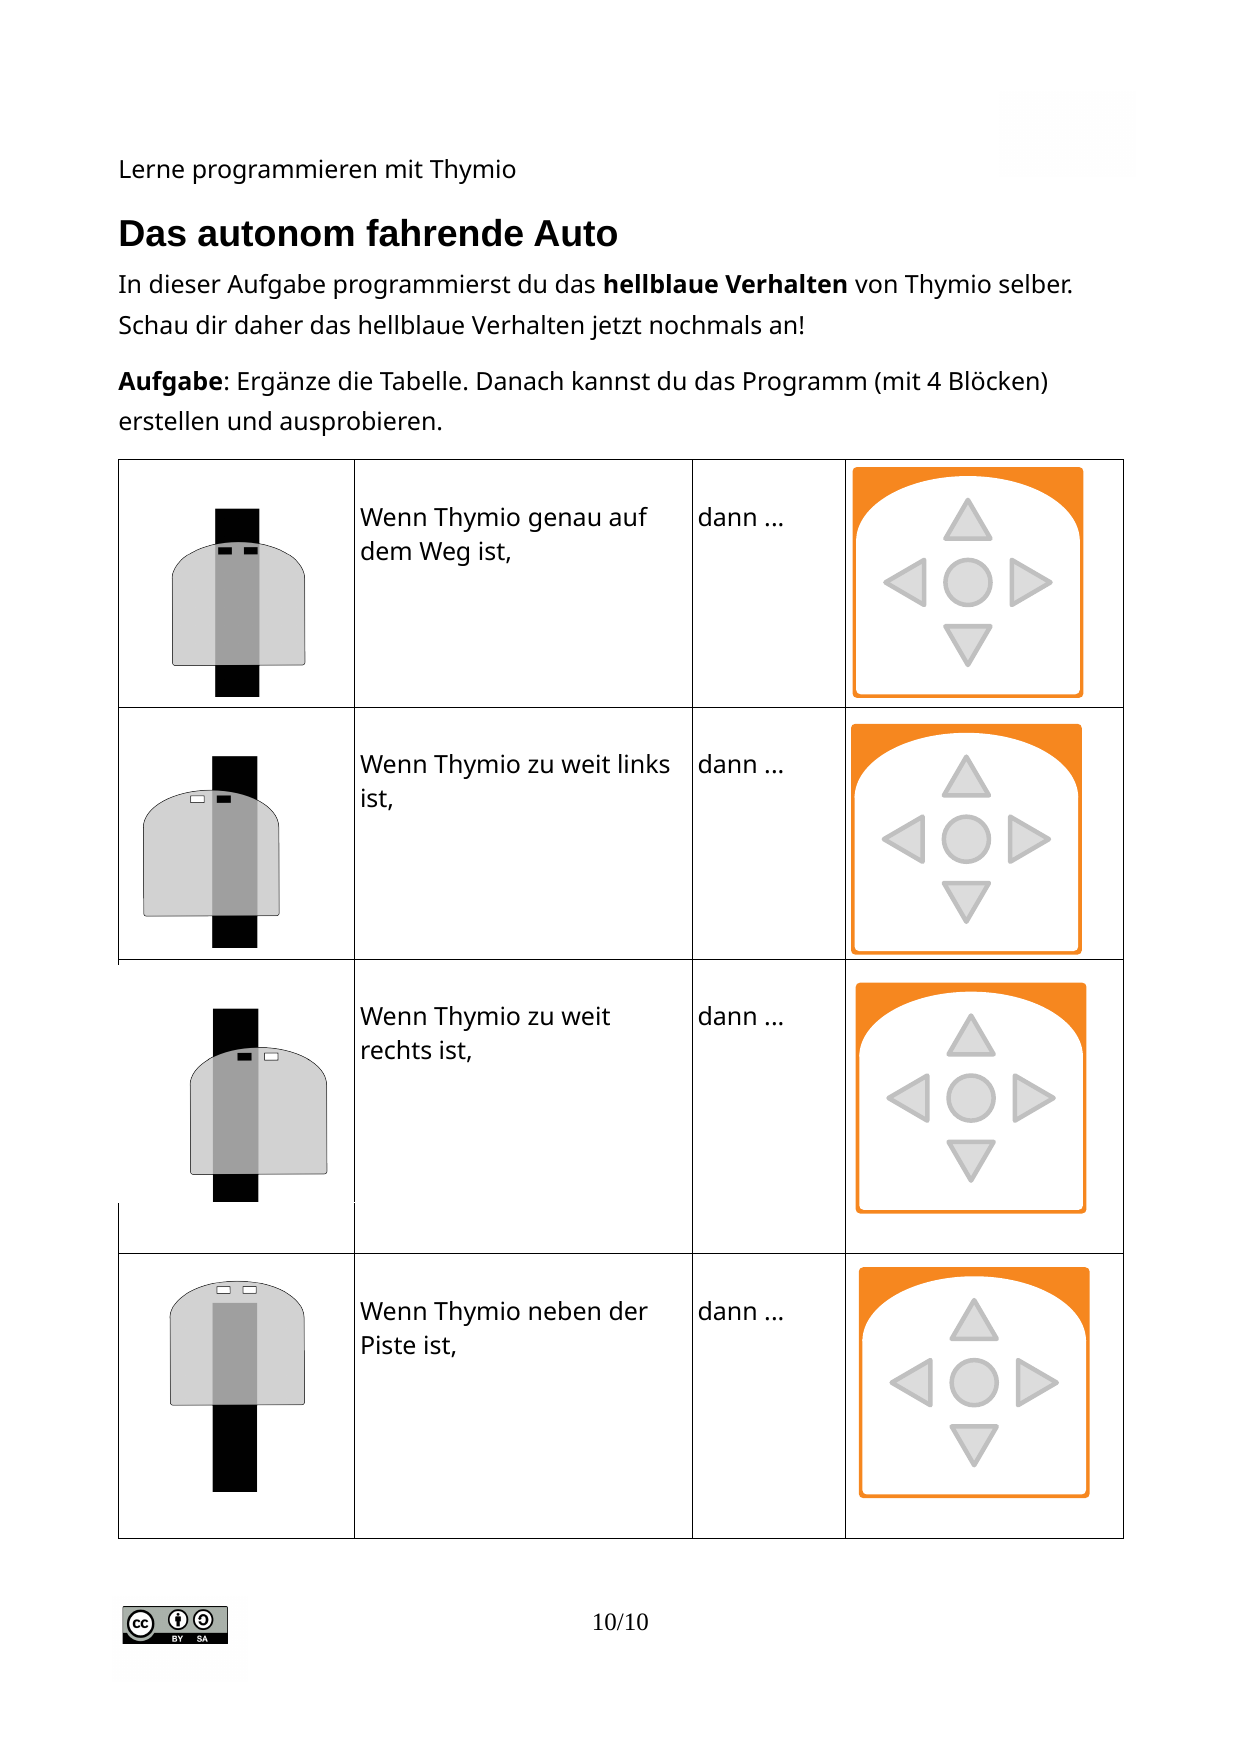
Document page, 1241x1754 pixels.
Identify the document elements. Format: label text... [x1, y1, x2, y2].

table_cell dann ... [693, 708, 845, 958]
table_cell dann ... [693, 1254, 845, 1538]
table_header [846, 460, 1123, 707]
table_cell [119, 708, 354, 712]
picture [118, 712, 354, 948]
table_cell [846, 1254, 1123, 1538]
picture [112, 1596, 249, 1682]
table_header Wenn Thymio genau auf dem Weg ist, [355, 460, 692, 707]
table_cell Wenn Thymio zu weit links ist, [355, 708, 692, 958]
table_cell [119, 1254, 354, 1538]
table_cell [846, 708, 1123, 958]
picture [120, 1259, 353, 1492]
picture [999, 91, 1136, 177]
table_header [119, 460, 354, 707]
picture [123, 465, 354, 697]
table_cell [119, 948, 354, 958]
table_cell [118, 1202, 356, 1253]
table_cell Wenn Thymio neben der Piste ist, [355, 1254, 692, 1538]
table_cell dann ... [693, 960, 845, 1253]
table_cell [846, 960, 1123, 1253]
table_header dann ... [693, 460, 845, 707]
picture [118, 964, 356, 1202]
table_cell [119, 960, 354, 964]
text Aufgabe: Ergänze die Tabelle. Danach kannst du das Programm (mit 4 Blöcken) erstellen und ausprobieren. [118, 363, 1122, 438]
subtitle Das autonom fahrende Auto [118, 211, 1122, 254]
table_cell Wenn Thymio zu weit rechts ist, [355, 965, 692, 1253]
text In dieser Aufgabe programmierst du das hellblaue Verhalten von Thymio selber. Schau dir daher das hellblaue Verhalten jetzt nochmals an! [118, 267, 1122, 342]
table_cell [355, 960, 692, 964]
